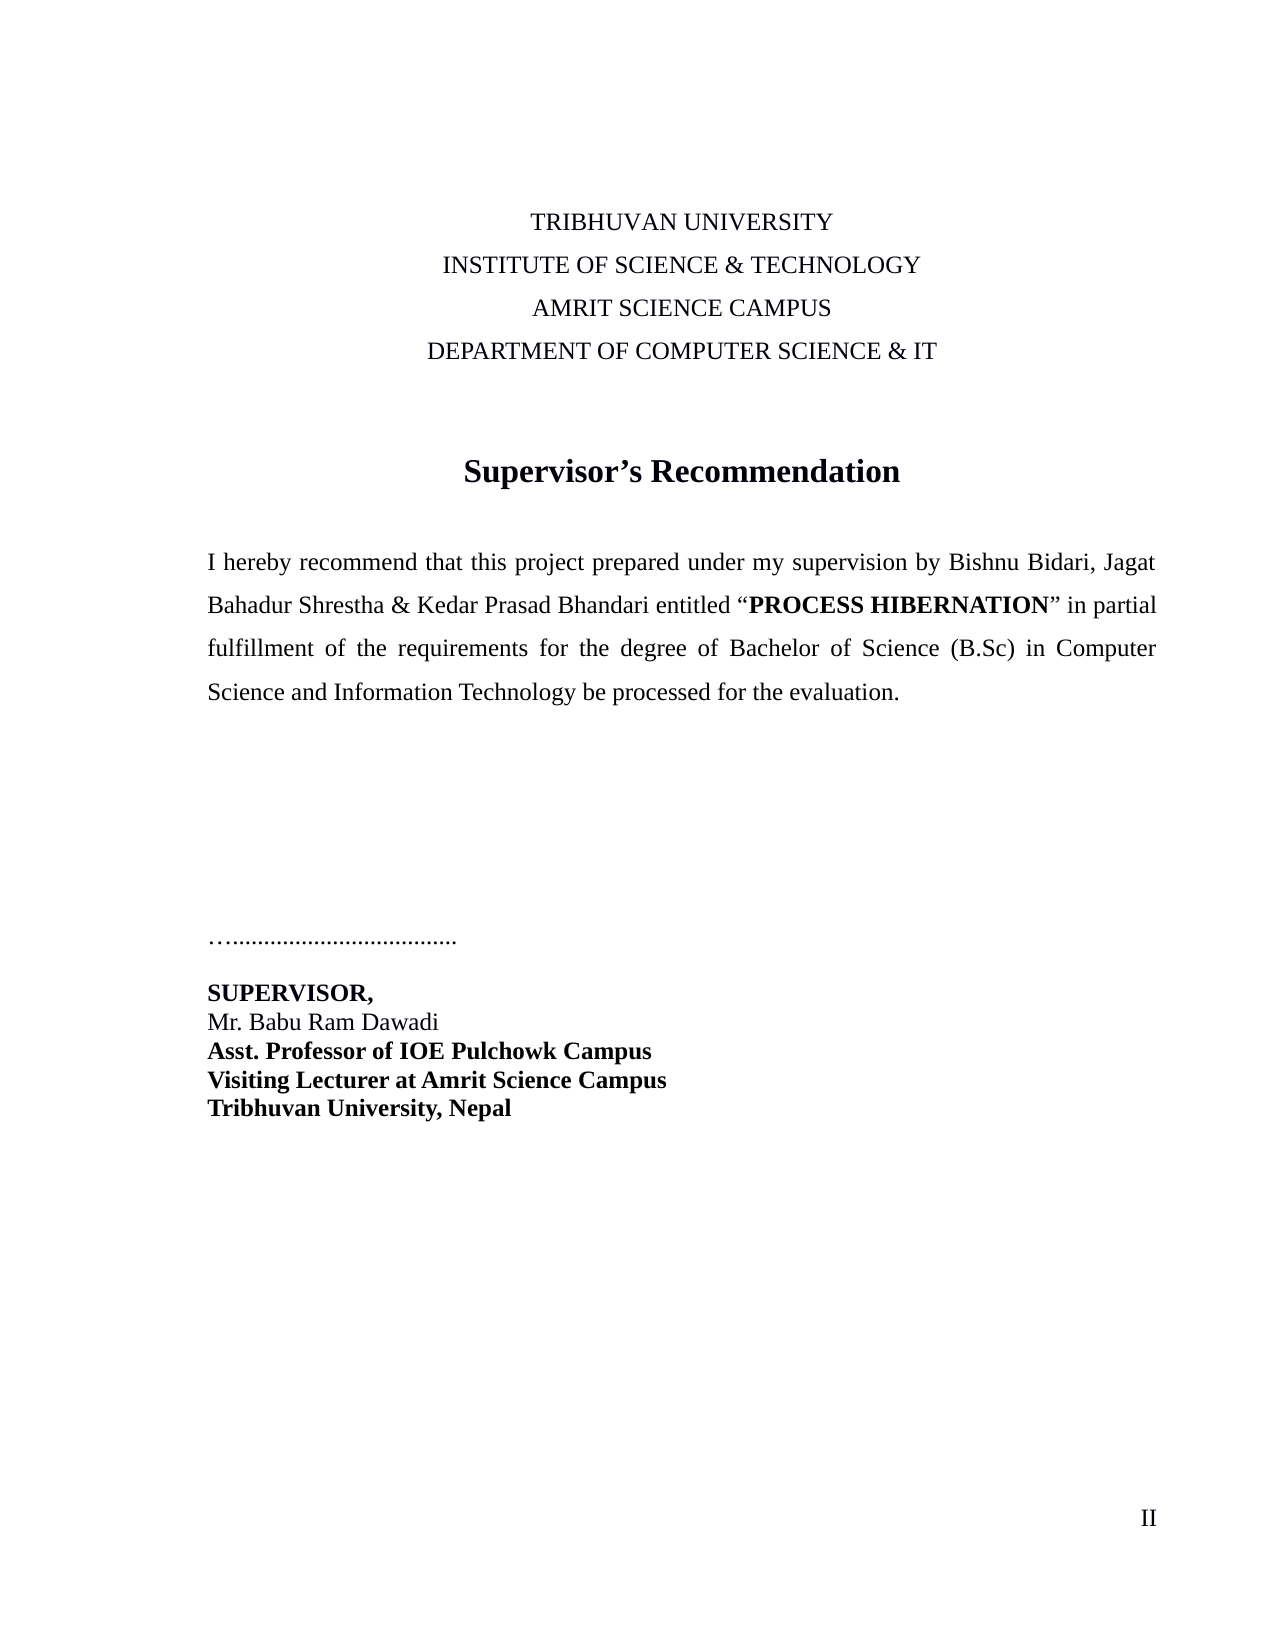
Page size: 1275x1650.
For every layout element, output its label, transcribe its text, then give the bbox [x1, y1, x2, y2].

text Mr. Babu Ram Dawadi [207, 1007, 1157, 1036]
text Supervisor’s Recommendation [207, 451, 1157, 490]
list INSTITUTE OF SCIENCE & TECHNOLOGY [207, 250, 1157, 279]
list TRIBHUVAN UNIVERSITY [207, 207, 1157, 236]
list AMRIT SCIENCE CAMPUS [207, 293, 1157, 322]
text Asst. Professor of IOE Pulchowk Campus Visiting Lecturer at Amrit Science Campus Tribhuvan University, Nepal [207, 1036, 1157, 1122]
list DEPARTMENT OF COMPUTER SCIENCE & IT [207, 336, 1157, 365]
text I hereby recommend that this project prepared under my supervision by Bishnu Bidari, Jagat Bahadur Shrestha & Kedar Prasad Bhandari entitled “PROCESS HIBERNATION” in partial fulfillment of the requirements for the degree of Bachelor of Science (B.Sc) in Computer Science and Information Technology be processed for the evaluation. [207, 547, 1157, 705]
text ….................................... [207, 921, 1157, 950]
text SUPERVISOR, [207, 978, 1157, 1007]
